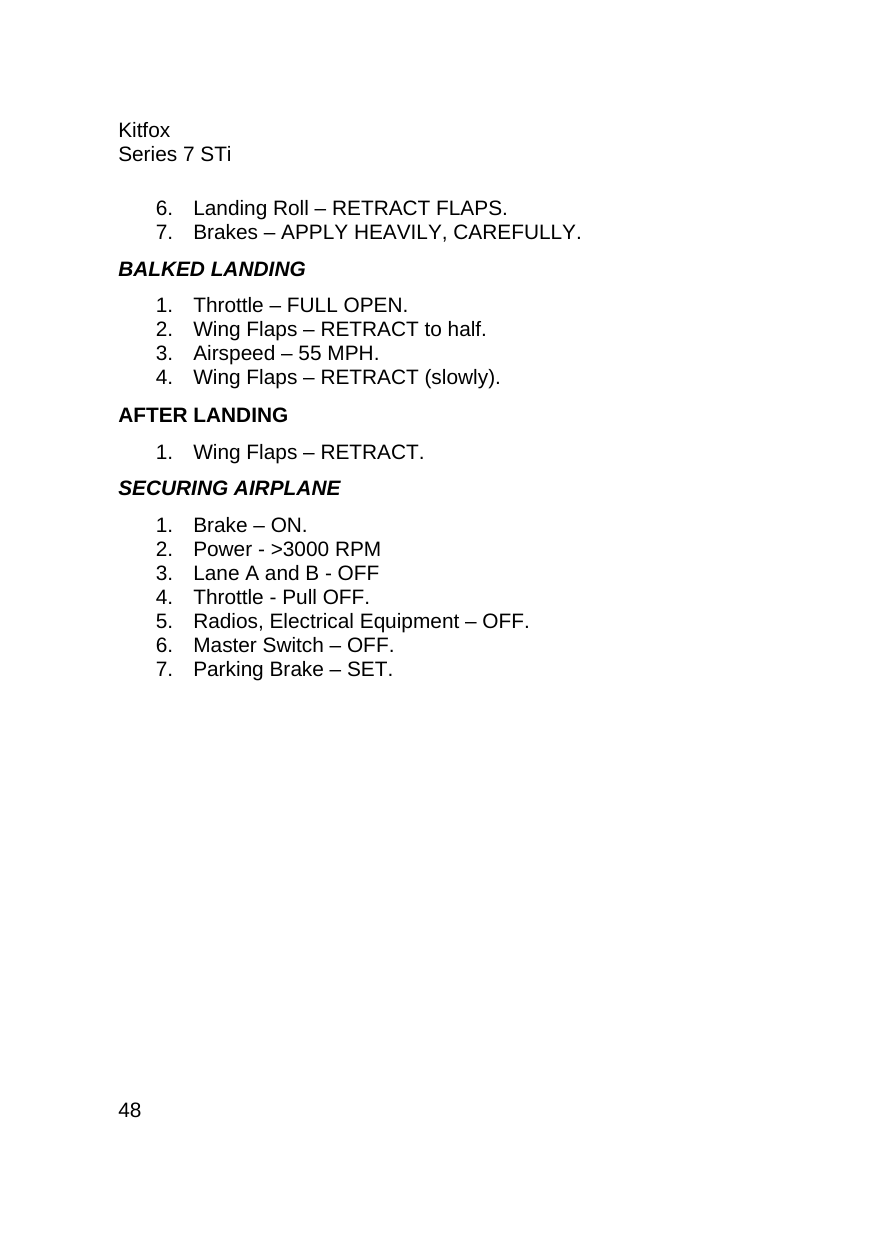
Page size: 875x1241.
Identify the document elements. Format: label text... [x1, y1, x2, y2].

subtitle BALKED LANDING [118, 256, 756, 280]
list Master Switch – OFF. [156, 632, 756, 656]
list Airspeed – 55 MPH. [156, 341, 756, 365]
list Radios, Electrical Equipment – OFF. [156, 608, 756, 632]
list Lane A and B - OFF [156, 561, 756, 584]
list Wing Flaps – RETRACT. [156, 440, 756, 464]
list Brake – ON. [156, 513, 756, 537]
list Parking Brake – SET. [156, 656, 756, 680]
list Landing Roll – RETRACT FLAPS. [156, 196, 756, 220]
subtitle AFTER LANDING [118, 403, 756, 427]
list Throttle - Pull OFF. [156, 584, 756, 608]
list Power - >3000 RPM [156, 537, 756, 561]
list Wing Flaps – RETRACT (slowly). [156, 365, 756, 389]
list Wing Flaps – RETRACT to half. [156, 317, 756, 341]
subtitle SECURING AIRPLANE [118, 476, 756, 500]
list Brakes – APPLY HEAVILY, CAREFULLY. [156, 220, 756, 244]
list Throttle – FULL OPEN. [156, 293, 756, 317]
